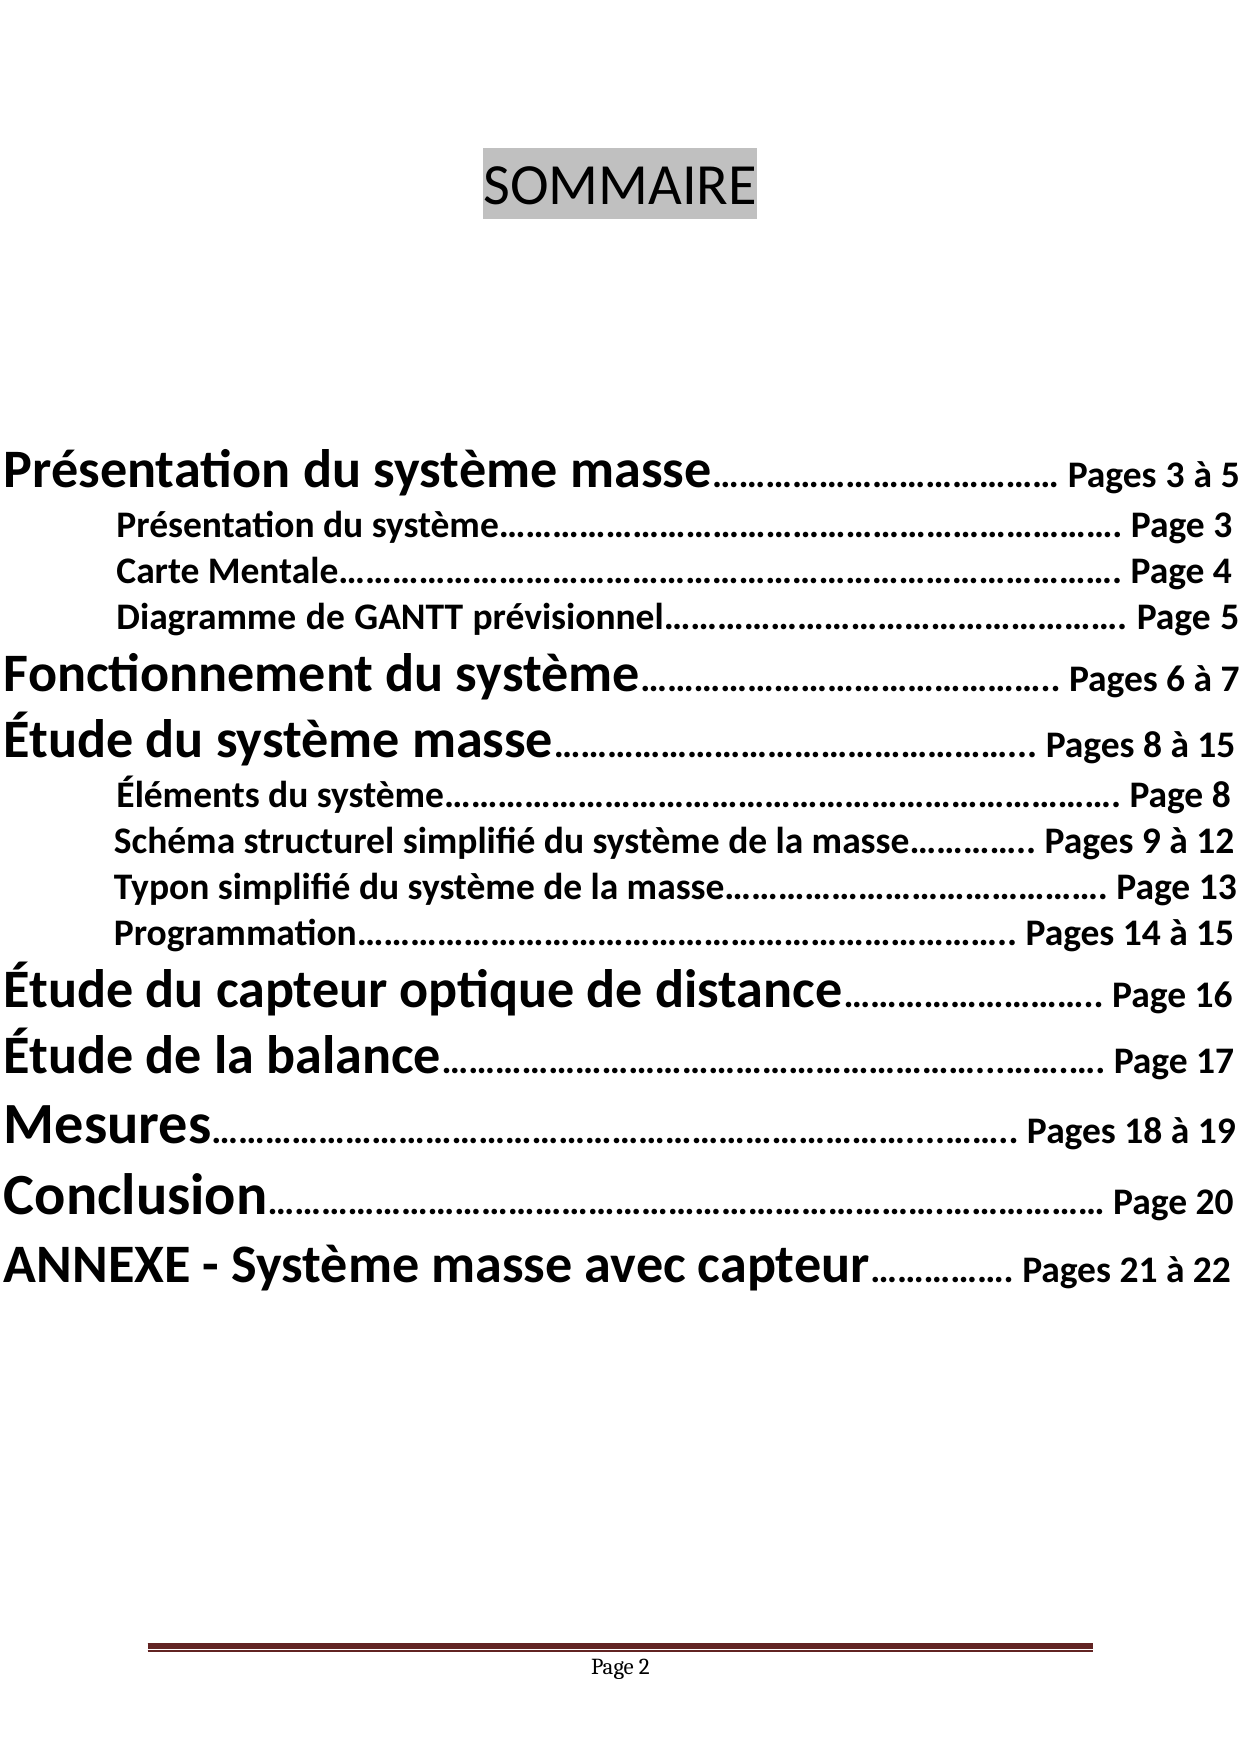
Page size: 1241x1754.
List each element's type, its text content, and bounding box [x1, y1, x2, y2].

text SOMMAIRE [148, 148, 1093, 219]
